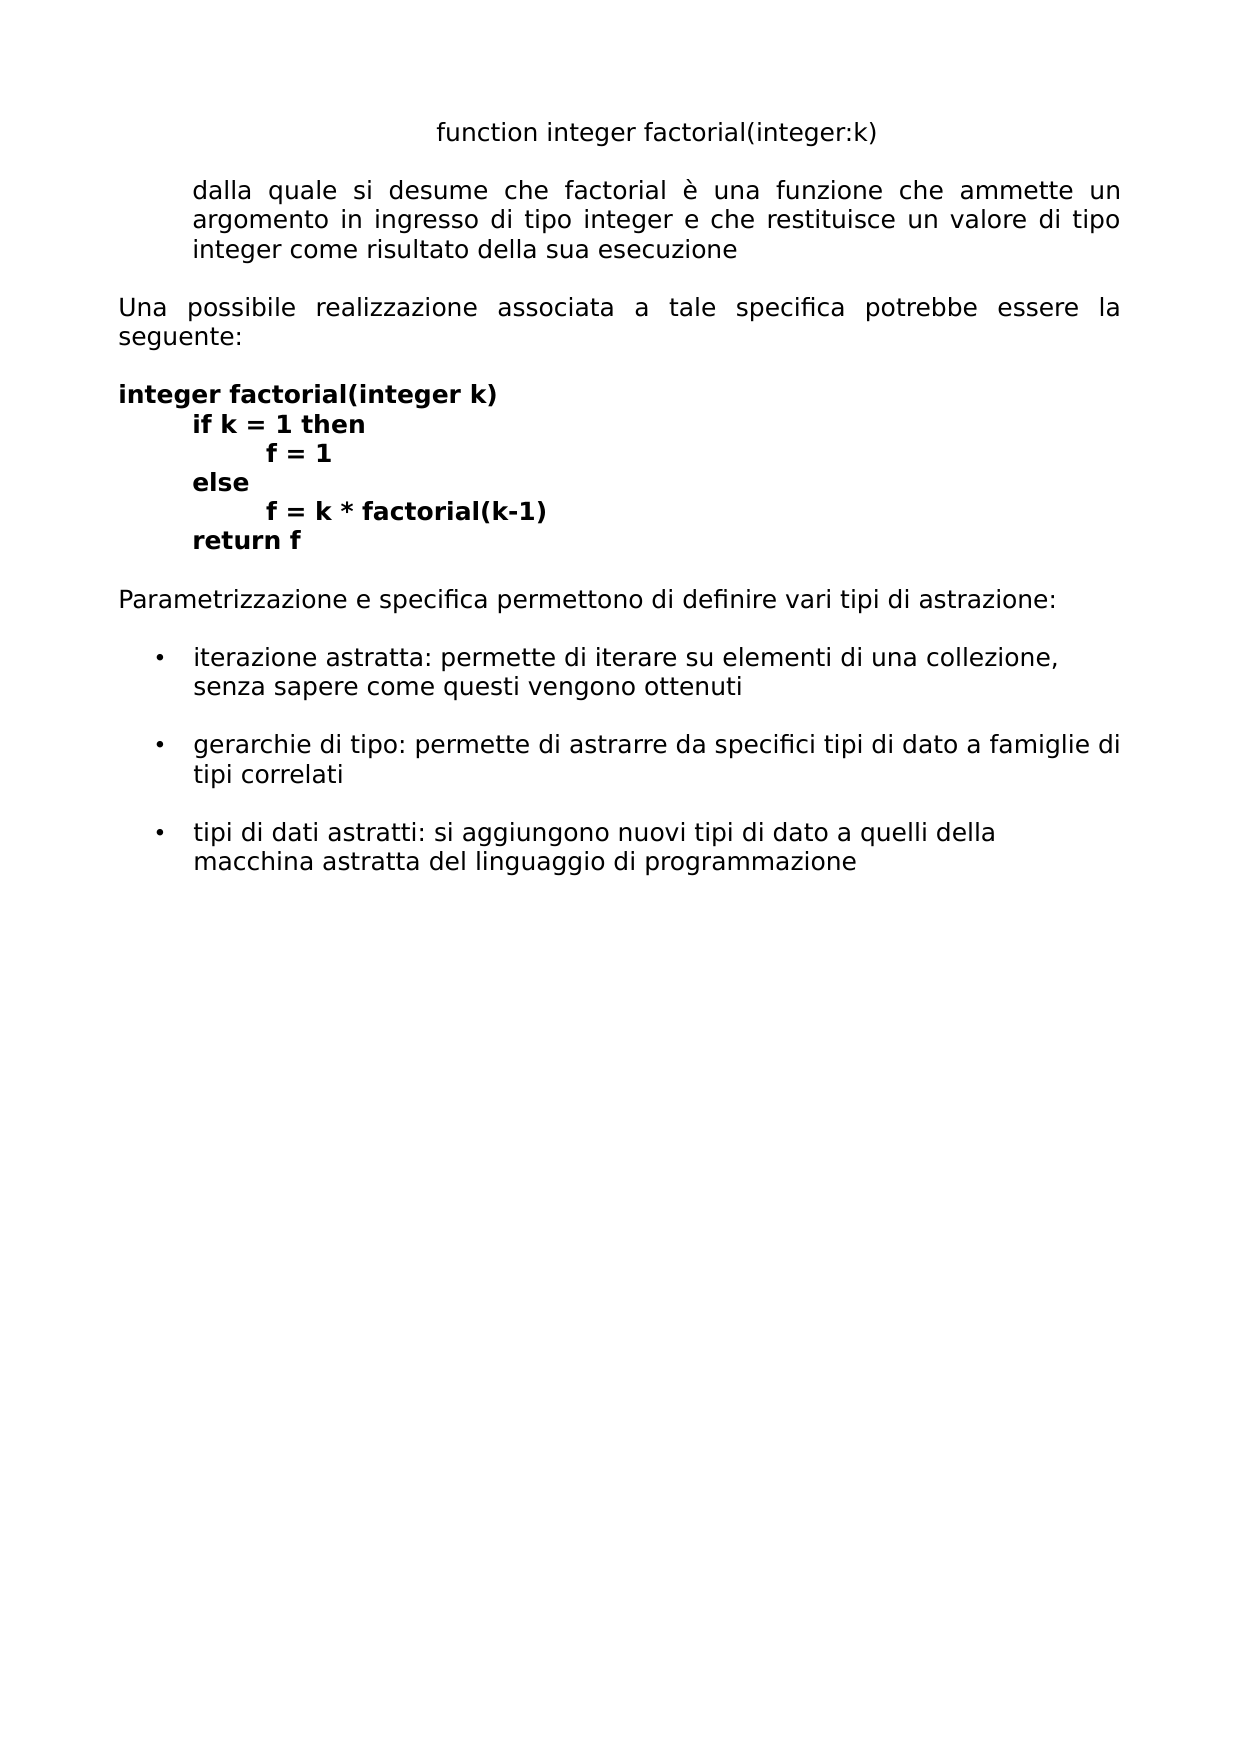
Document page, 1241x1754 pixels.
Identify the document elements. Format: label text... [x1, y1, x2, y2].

text if k = 1 then [192, 410, 1122, 439]
text else [192, 468, 1122, 497]
list gerarchie di tipo: permette di astrarre da specifici tipi di dato a famiglie di tipi correlati [156, 731, 1122, 789]
text f = 1 [266, 439, 1122, 468]
text Parametrizzazione e specifica permettono di definire vari tipi di astrazione: [118, 585, 1122, 614]
text return f [192, 526, 1122, 556]
text function integer factorial(integer:k) [192, 118, 1122, 147]
list tipi di dati astratti: si aggiungono nuovi tipi di dato a quelli della macchina astratta del linguaggio di programmazione [156, 818, 1122, 876]
text dalla quale si desume che factorial è una funzione che ammette un argomento in ingresso di tipo integer e che restituisce un valore di tipo integer come risultato della sua esecuzione [192, 176, 1122, 264]
text Una possibile realizzazione associata a tale specifica potrebbe essere la seguente: [118, 293, 1122, 351]
list iterazione astratta: permette di iterare su elementi di una collezione, senza sapere come questi vengono ottenuti [156, 643, 1122, 701]
text f = k * factorial(k-1) [266, 497, 1122, 526]
text integer factorial(integer k) [118, 381, 1122, 410]
